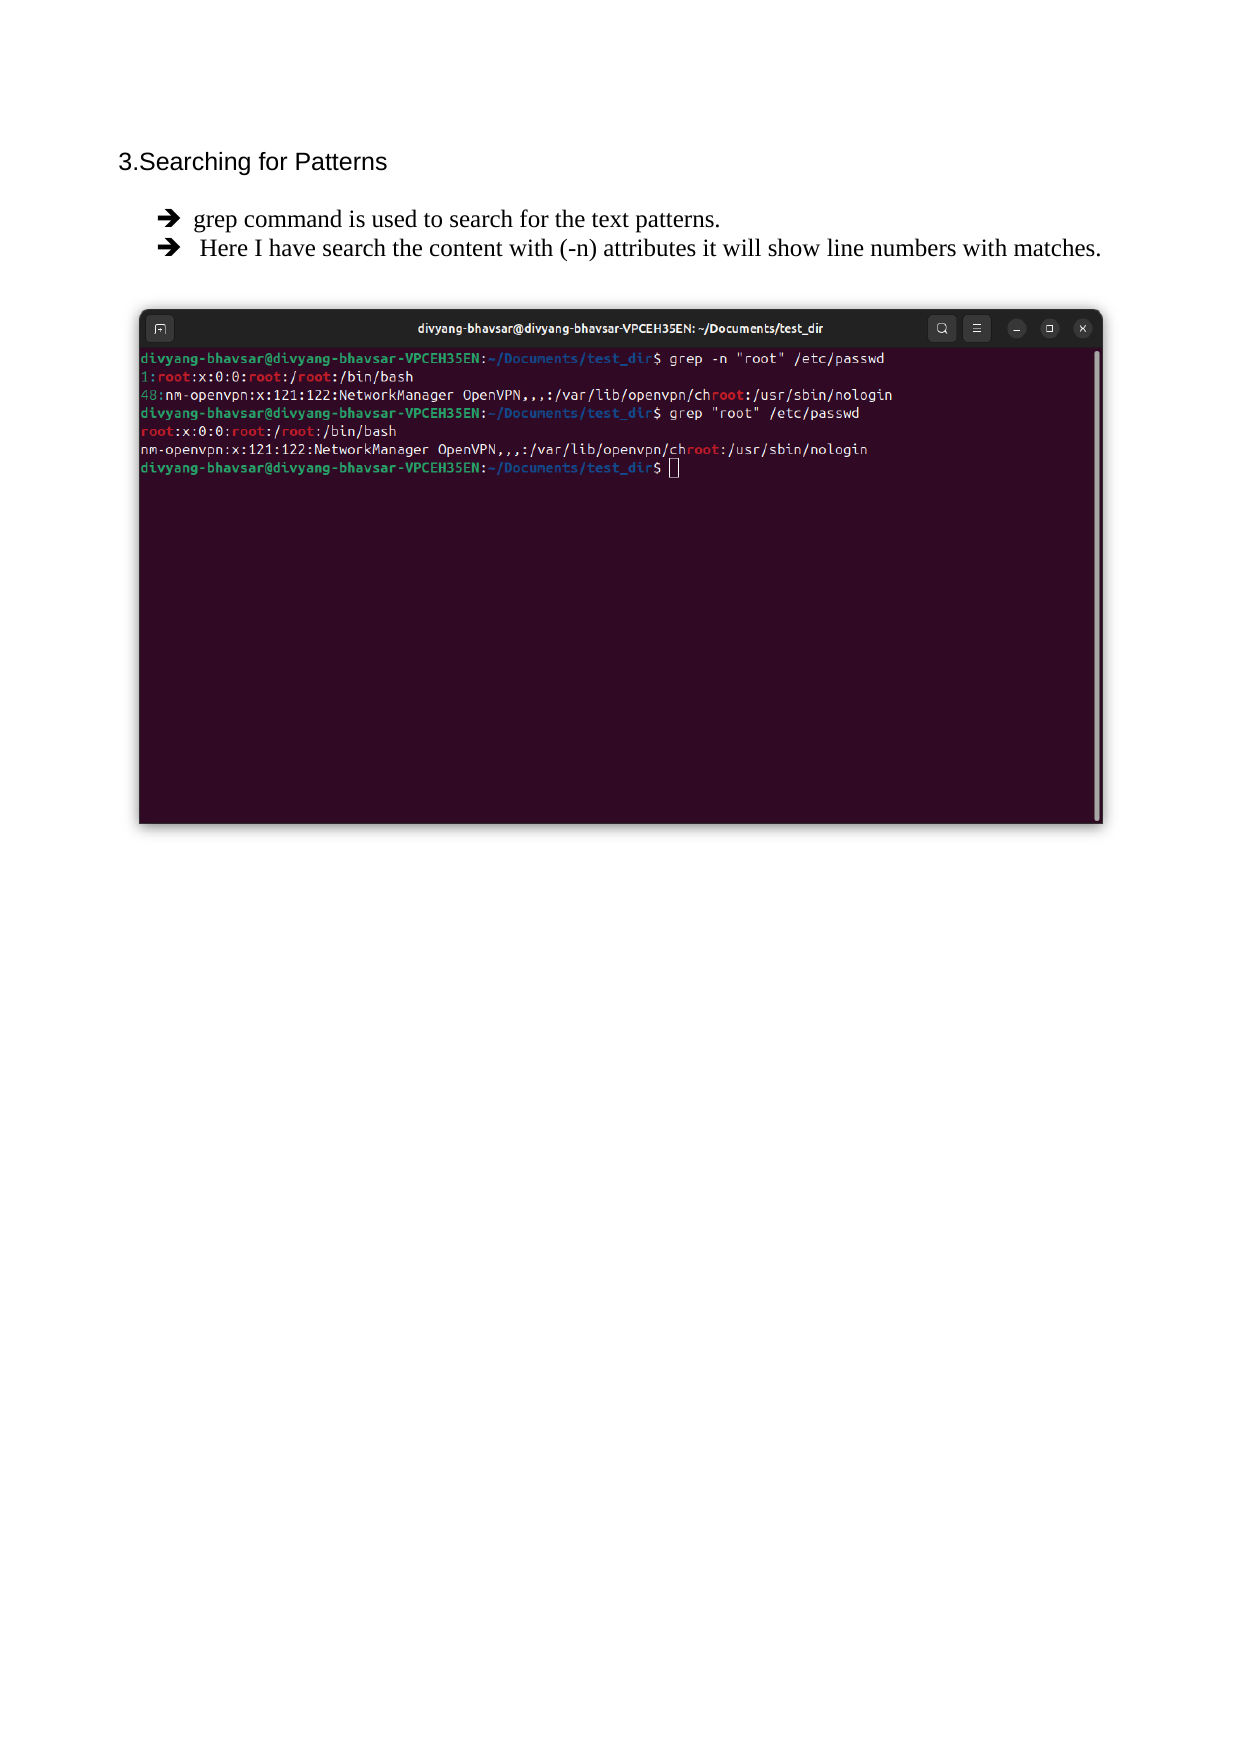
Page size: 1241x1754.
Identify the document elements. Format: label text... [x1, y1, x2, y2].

text 3.Searching for Patterns [118, 147, 1122, 176]
list grep command is used to search for the text patterns. [156, 204, 1122, 233]
list Here I have search the content with (-n) attributes it will show line numbers with matches. [156, 233, 1122, 262]
picture [118, 290, 1123, 847]
